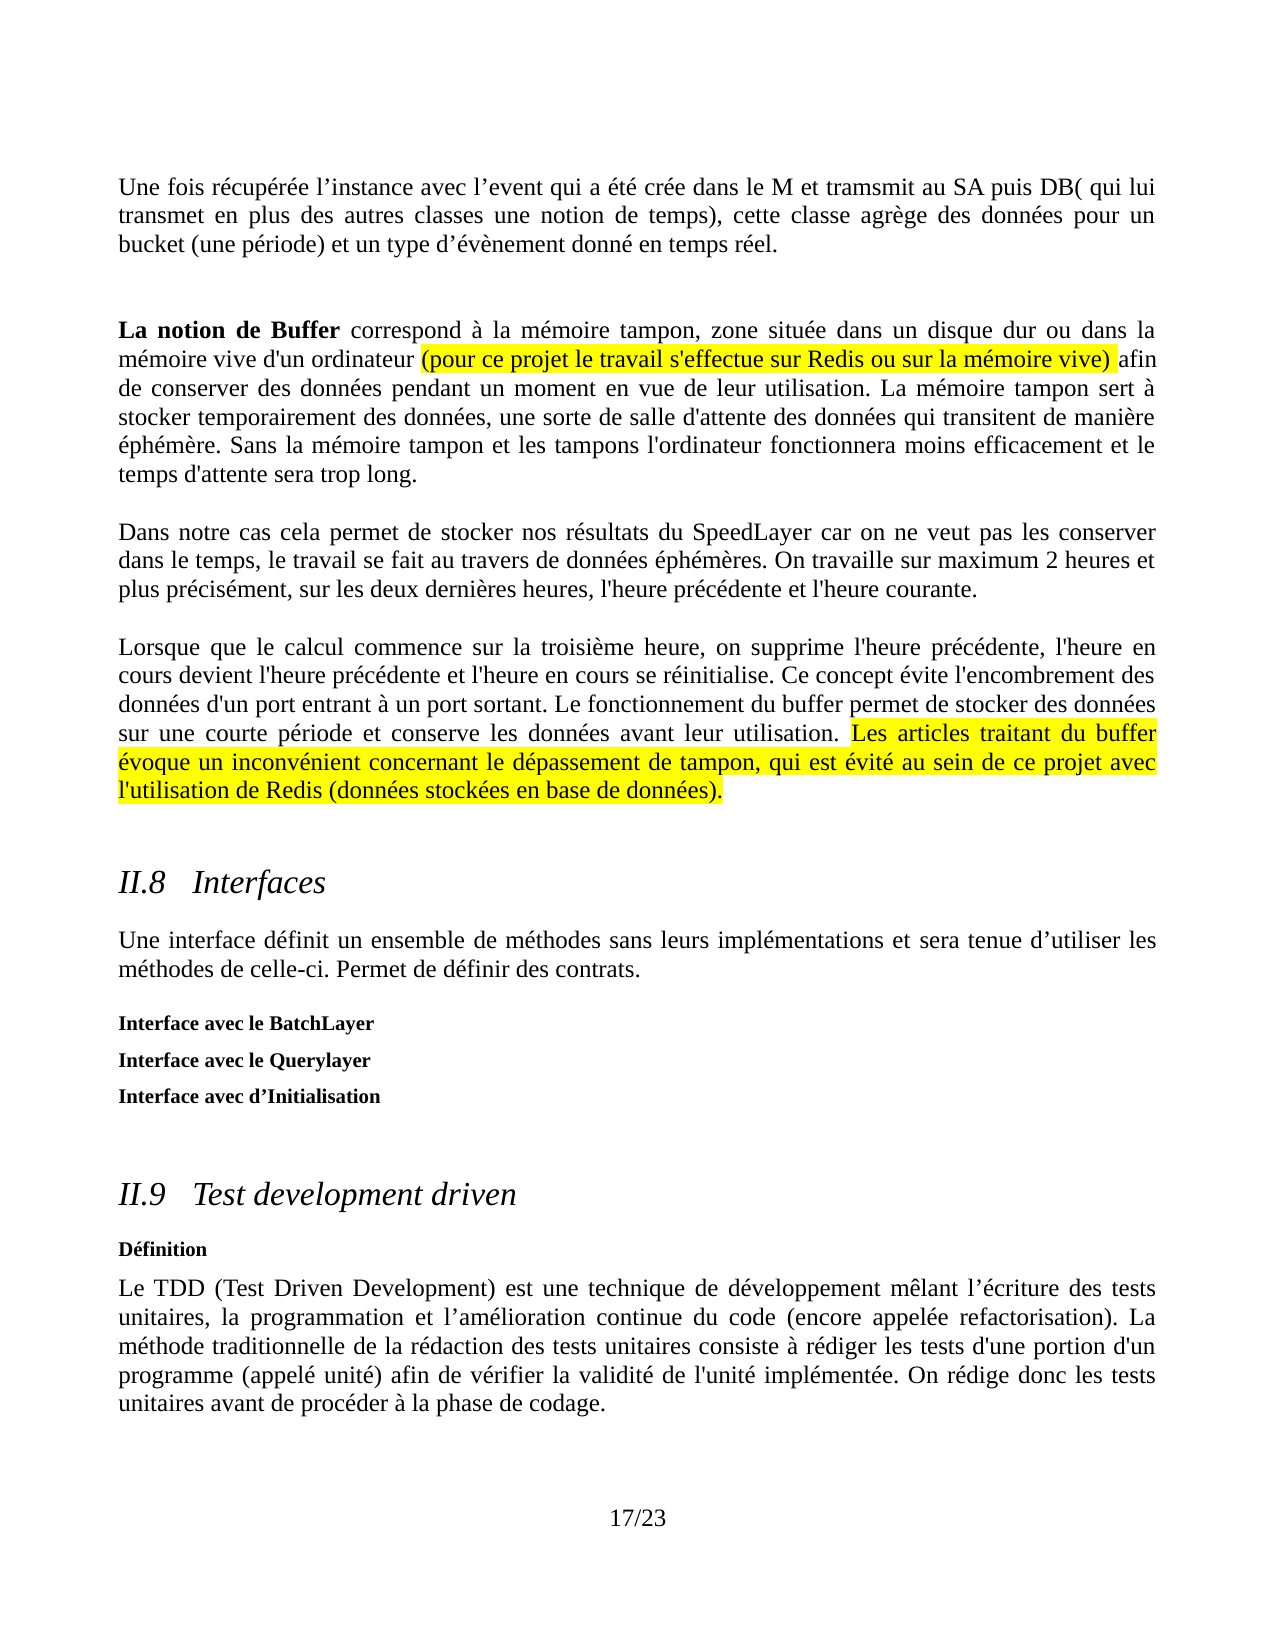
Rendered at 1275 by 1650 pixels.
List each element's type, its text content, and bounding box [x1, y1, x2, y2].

text Lorsque que le calcul commence sur la troisième heure, on supprime l'heure précédente, l'heure en cours devient l'heure précédente et l'heure en cours se réinitialise. Ce concept évite l'encombrement des données d'un port entrant à un port sortant. Le fonctionnement du buffer permet de stocker des données sur une courte période et conserve les données avant leur utilisation. Les articles traitant du buffer évoque un inconvénient concernant le dépassement de tampon, qui est évité au sein de ce projet avec l'utilisation de Redis (données stockées en base de données). [118, 632, 1157, 804]
text La notion de Buffer correspond à la mémoire tampon, zone située dans un disque dur ou dans la mémoire vive d'un ordinateur (pour ce projet le travail s'effectue sur Redis ou sur la mémoire vive) afin de conserver des données pendant un moment en vue de leur utilisation. La mémoire tampon sert à stocker temporairement des données, une sorte de salle d'attente des données qui transitent de manière éphémère. Sans la mémoire tampon et les tampons l'ordinateur fonctionnera moins efficacement et le temps d'attente sera trop long. [118, 315, 1157, 488]
subtitle Interface avec d’Initialisation [118, 1084, 1157, 1108]
text Le TDD (Test Driven Development) est une technique de développement mêlant l’écriture des tests unitaires, la programmation et l’amélioration continue du code (encore appelée refactorisation). La méthode traditionnelle de la rédaction des tests unitaires consiste à rédiger les tests d'une portion d'un programme (appelé unité) afin de vérifier la validité de l'unité implémentée. On rédige donc les tests unitaires avant de procéder à la phase de codage. [118, 1273, 1157, 1417]
subtitle Définition [118, 1237, 1157, 1261]
subtitle Interface avec le Querylayer [118, 1048, 1157, 1072]
text Une fois récupérée l’instance avec l’event qui a été crée dans le M et tramsmit au SA puis DB( qui lui transmet en plus des autres classes une notion de temps), cette classe agrège des données pour un bucket (une période) et un type d’évènement donné en temps réel. [118, 172, 1157, 258]
subtitle Interface avec le BatchLayer [118, 1011, 1157, 1035]
subtitle Test development driven [118, 1173, 1157, 1212]
text Dans notre cas cela permet de stocker nos résultats du SpeedLayer car on ne veut pas les conserver dans le temps, le travail se fait au travers de données éphémères. On travaille sur maximum 2 heures et plus précisément, sur les deux dernières heures, l'heure précédente et l'heure courante. [118, 517, 1157, 603]
text Une interface définit un ensemble de méthodes sans leurs implémentations et sera tenue d’utiliser les méthodes de celle-ci. Permet de définir des contrats. [118, 925, 1157, 983]
subtitle Interfaces [118, 862, 1157, 900]
